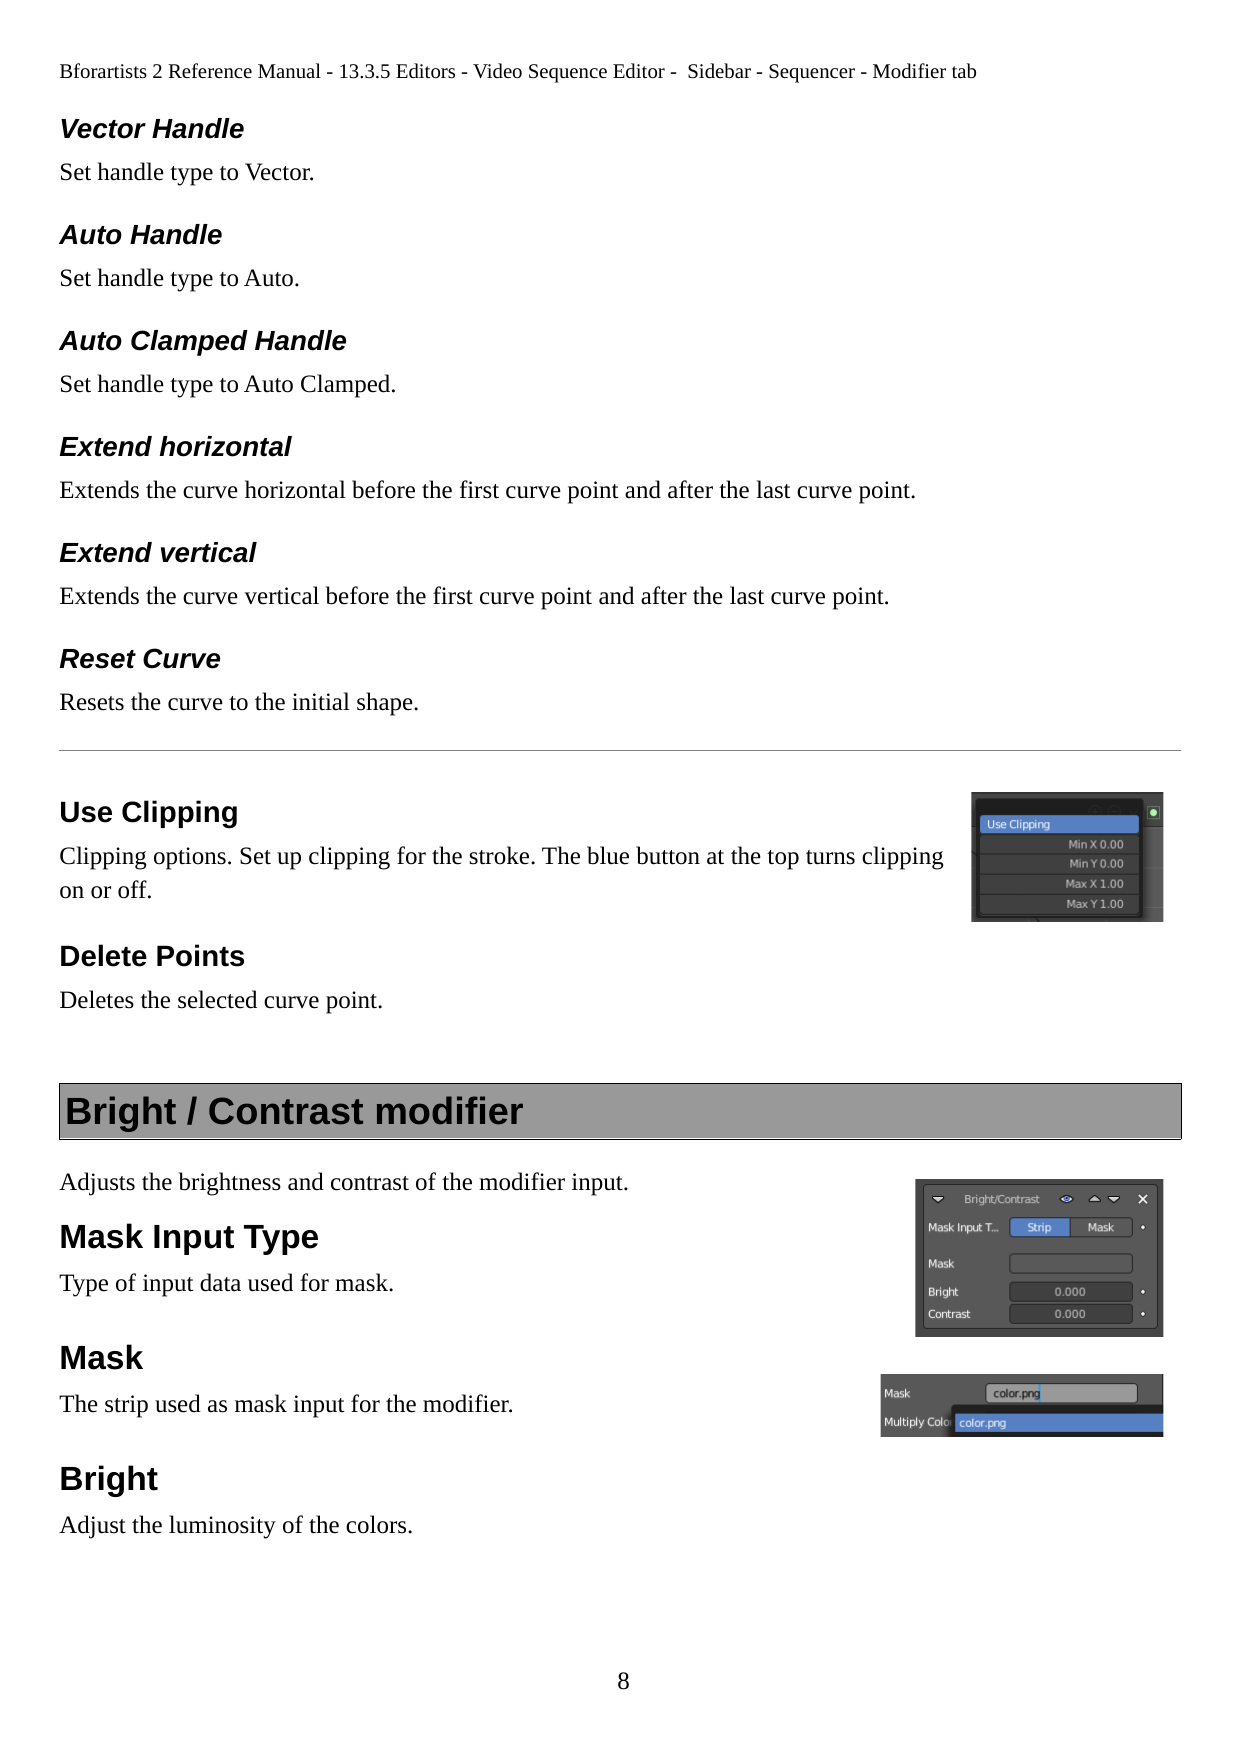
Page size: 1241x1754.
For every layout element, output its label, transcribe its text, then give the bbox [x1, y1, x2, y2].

text Type of input data used for mask. [59, 1268, 915, 1297]
subtitle Reset Curve [59, 642, 1181, 674]
subtitle Vector Handle [59, 113, 1181, 144]
text Adjust the luminosity of the colors. [59, 1510, 1181, 1539]
text Resets the curve to the initial shape. [59, 687, 1181, 715]
table_header Bright / Contrast modifier [60, 1084, 1181, 1138]
text Adjusts the brightness and contrast of the modifier input. [59, 1167, 1181, 1196]
subtitle Auto Handle [59, 218, 1181, 250]
text Set handle type to Vector. [59, 157, 1181, 186]
text Extends the curve vertical before the first curve point and after the last curve point. [59, 581, 1181, 609]
text Extends the curve horizontal before the first curve point and after the last curve point. [59, 475, 1181, 503]
subtitle Use Clipping [59, 794, 971, 828]
text Set handle type to Auto Clamped. [59, 369, 1181, 398]
subtitle Delete Points [59, 939, 1181, 973]
subtitle Mask [59, 1338, 1181, 1377]
text Deletes the selected curve point. [59, 985, 1181, 1014]
subtitle Extend vertical [59, 536, 1181, 568]
subtitle Mask Input Type [59, 1217, 915, 1256]
subtitle Auto Clamped Handle [59, 324, 1181, 356]
subtitle Bright [59, 1459, 1181, 1498]
subtitle Extend horizontal [59, 430, 1181, 462]
picture [880, 1374, 1164, 1437]
text Clipping options. Set up clipping for the stroke. The blue button at the top turns clipping on or off. [59, 841, 971, 904]
text Set handle type to Auto. [59, 263, 1181, 292]
subtitle [1164, 1217, 1181, 1256]
picture [915, 1179, 1164, 1337]
subtitle [1164, 794, 1181, 828]
text The strip used as mask input for the modifier. [59, 1389, 880, 1418]
picture [971, 792, 1164, 922]
